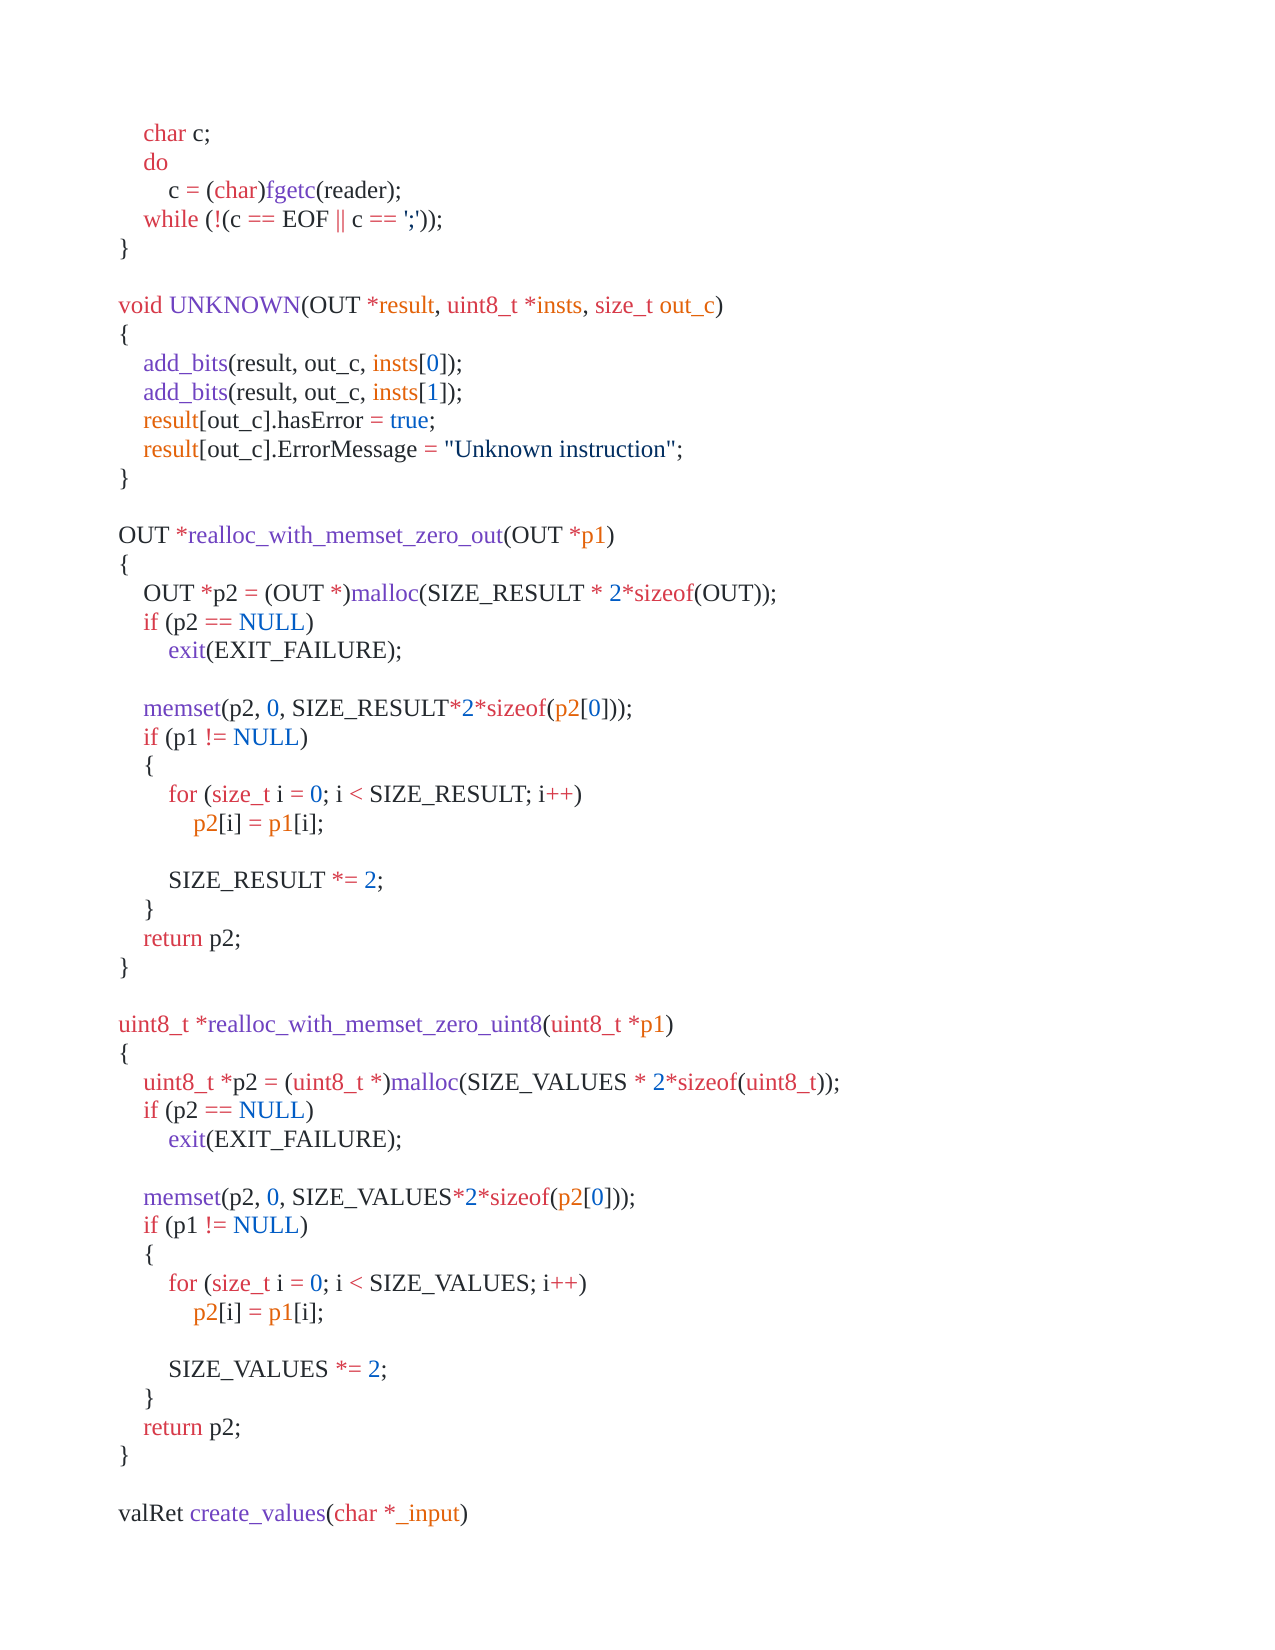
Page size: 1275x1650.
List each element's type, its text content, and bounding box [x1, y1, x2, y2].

text } [118, 463, 1157, 492]
text result[out_c].ErrorMessage = "Unknown instruction"; [118, 434, 1157, 463]
text } [118, 1441, 1157, 1469]
text p2[i] = p1[i]; [118, 1297, 1157, 1326]
text memset(p2, 0, SIZE_VALUES*2*sizeof(p2[0])); [118, 1182, 1157, 1211]
text exit(EXIT_FAILURE); [118, 1124, 1157, 1153]
text c = (char)fgetc(reader); [118, 176, 1157, 204]
text OUT *realloc_with_memset_zero_out(OUT *p1) [118, 521, 1157, 549]
text while (!(c == EOF || c == ';')); [118, 204, 1157, 233]
text uint8_t *realloc_with_memset_zero_uint8(uint8_t *p1) [118, 1009, 1157, 1038]
text if (p1 != NULL) [118, 722, 1157, 751]
text { [118, 1038, 1157, 1067]
text add_bits(result, out_c, insts[0]); [118, 348, 1157, 377]
text return p2; [118, 923, 1157, 952]
text } [118, 894, 1157, 923]
text uint8_t *p2 = (uint8_t *)malloc(SIZE_VALUES * 2*sizeof(uint8_t)); [118, 1067, 1157, 1096]
text OUT *p2 = (OUT *)malloc(SIZE_RESULT * 2*sizeof(OUT)); [118, 578, 1157, 607]
text } [118, 1383, 1157, 1412]
text if (p1 != NULL) [118, 1211, 1157, 1239]
text } [118, 233, 1157, 262]
text result[out_c].hasError = true; [118, 406, 1157, 434]
text char c; [118, 118, 1157, 147]
text SIZE_RESULT *= 2; [118, 866, 1157, 894]
text { [118, 319, 1157, 348]
text add_bits(result, out_c, insts[1]); [118, 377, 1157, 406]
text if (p2 == NULL) [118, 607, 1157, 636]
text do [118, 147, 1157, 176]
text exit(EXIT_FAILURE); [118, 636, 1157, 664]
text return p2; [118, 1412, 1157, 1441]
text for (size_t i = 0; i < SIZE_VALUES; i++) [118, 1268, 1157, 1297]
text { [118, 549, 1157, 578]
text p2[i] = p1[i]; [118, 808, 1157, 837]
text { [118, 751, 1157, 779]
text memset(p2, 0, SIZE_RESULT*2*sizeof(p2[0])); [118, 693, 1157, 722]
text SIZE_VALUES *= 2; [118, 1354, 1157, 1383]
text valRet create_values(char *_input) [118, 1498, 1157, 1527]
text for (size_t i = 0; i < SIZE_RESULT; i++) [118, 779, 1157, 808]
text void UNKNOWN(OUT *result, uint8_t *insts, size_t out_c) [118, 291, 1157, 319]
text { [118, 1239, 1157, 1268]
text } [118, 952, 1157, 981]
text if (p2 == NULL) [118, 1096, 1157, 1124]
